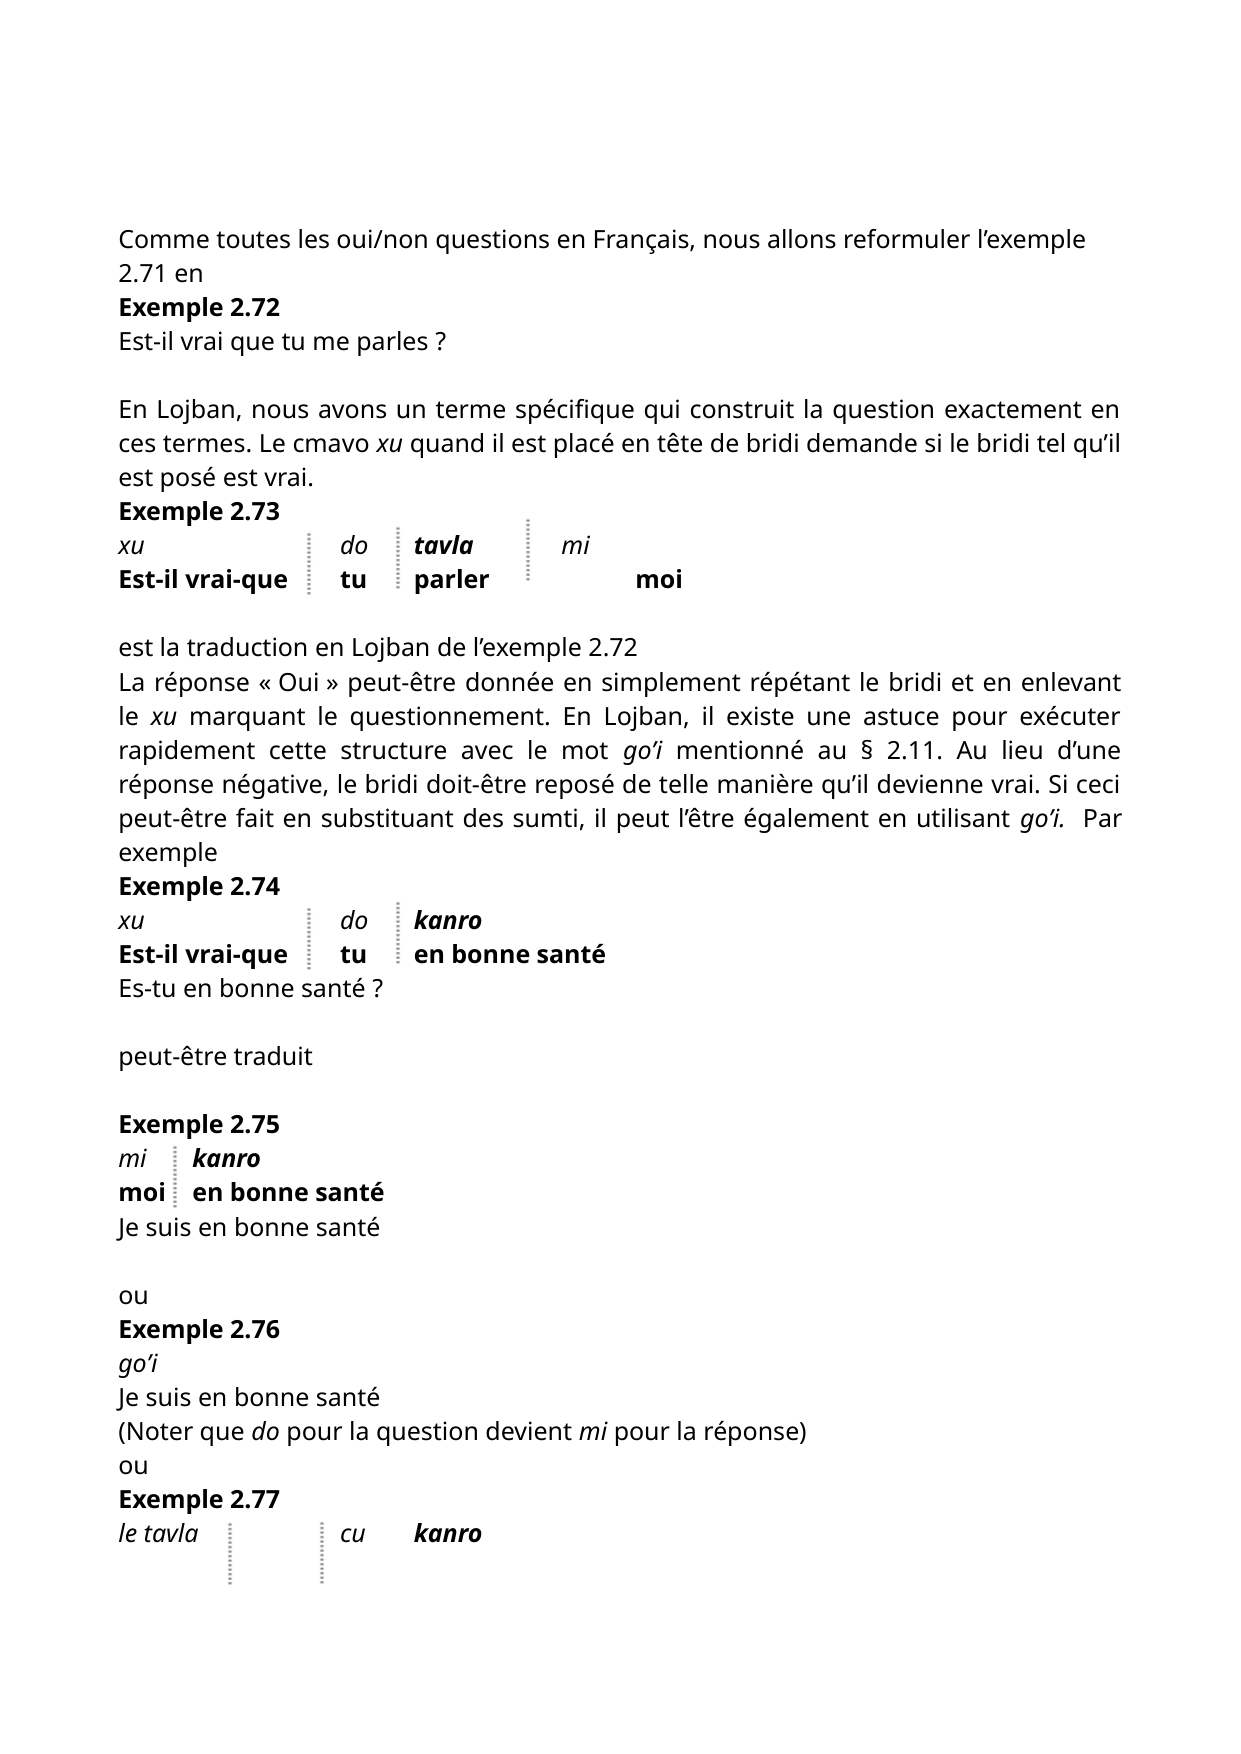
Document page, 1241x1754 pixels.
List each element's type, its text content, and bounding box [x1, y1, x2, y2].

text Est-il vrai-que [118, 937, 301, 971]
text do [319, 903, 390, 937]
text ou [118, 1448, 1122, 1482]
text go’i [118, 1345, 1122, 1379]
text mi [538, 528, 1122, 562]
text ou [118, 1277, 1122, 1311]
text kanro [185, 1141, 1122, 1175]
text Exemple 2.77 [118, 1482, 1122, 1516]
text xu [118, 528, 301, 562]
text est la traduction en Lojban de l’exemple 2.72 [118, 630, 1122, 664]
text En Lojban, nous avons un terme spécifique qui construit la question exactement en ces termes. Le cmavo xu quand il est placé en tête de bridi demande si le bridi tel qu’il est posé est vrai. [118, 392, 1122, 494]
picture [167, 1141, 185, 1212]
text (Noter que do pour la question devient mi pour la réponse) [118, 1413, 1122, 1448]
text Est-il vrai-que [118, 562, 301, 596]
text Exemple 2.72 [118, 289, 1122, 323]
text Exemple 2.74 [118, 868, 1122, 903]
text mi [118, 1141, 167, 1175]
text tavla [408, 528, 520, 562]
text Comme toutes les oui/non questions en Français, nous allons reformuler l’exemple 2.71 en [118, 221, 1122, 289]
picture [301, 527, 319, 599]
picture [301, 902, 319, 974]
text Je suis en bonne santé [118, 1379, 1122, 1413]
text tu en bonne santé [319, 937, 1122, 971]
text tu parler moi [319, 562, 1122, 596]
picture [222, 1518, 240, 1589]
picture [314, 1517, 332, 1588]
text xu [118, 903, 301, 937]
text La réponse « Oui » peut-être donnée en simplement répétant le bridi et en enlevant le xu marquant le questionnement. En Lojban, il existe une astuce pour exécuter rapidement cette structure avec le mot go’i mentionné au § 2.11. Au lieu d’une réponse négative, le bridi doit-être reposé de telle manière qu’il devienne vrai. Si ceci peut-être fait en substituant des sumti, il peut l’être également en utilisant go’i. Par exemple [118, 664, 1122, 868]
text Exemple 2.73 [118, 494, 1122, 528]
text moi en bonne santé Je suis en bonne santé [118, 1175, 1122, 1243]
text kanro [408, 903, 1122, 937]
picture [390, 521, 408, 593]
text Exemple 2.76 [118, 1311, 1122, 1345]
text le tavla cu kanro [118, 1516, 1122, 1550]
text Exemple 2.75 [118, 1107, 1122, 1141]
text Est-il vrai que tu me parles ? [118, 323, 1122, 358]
picture [520, 513, 538, 585]
text do [319, 528, 390, 562]
text peut-être traduit [118, 1039, 1122, 1073]
text Es-tu en bonne santé ? [118, 971, 1122, 1005]
picture [390, 896, 408, 968]
